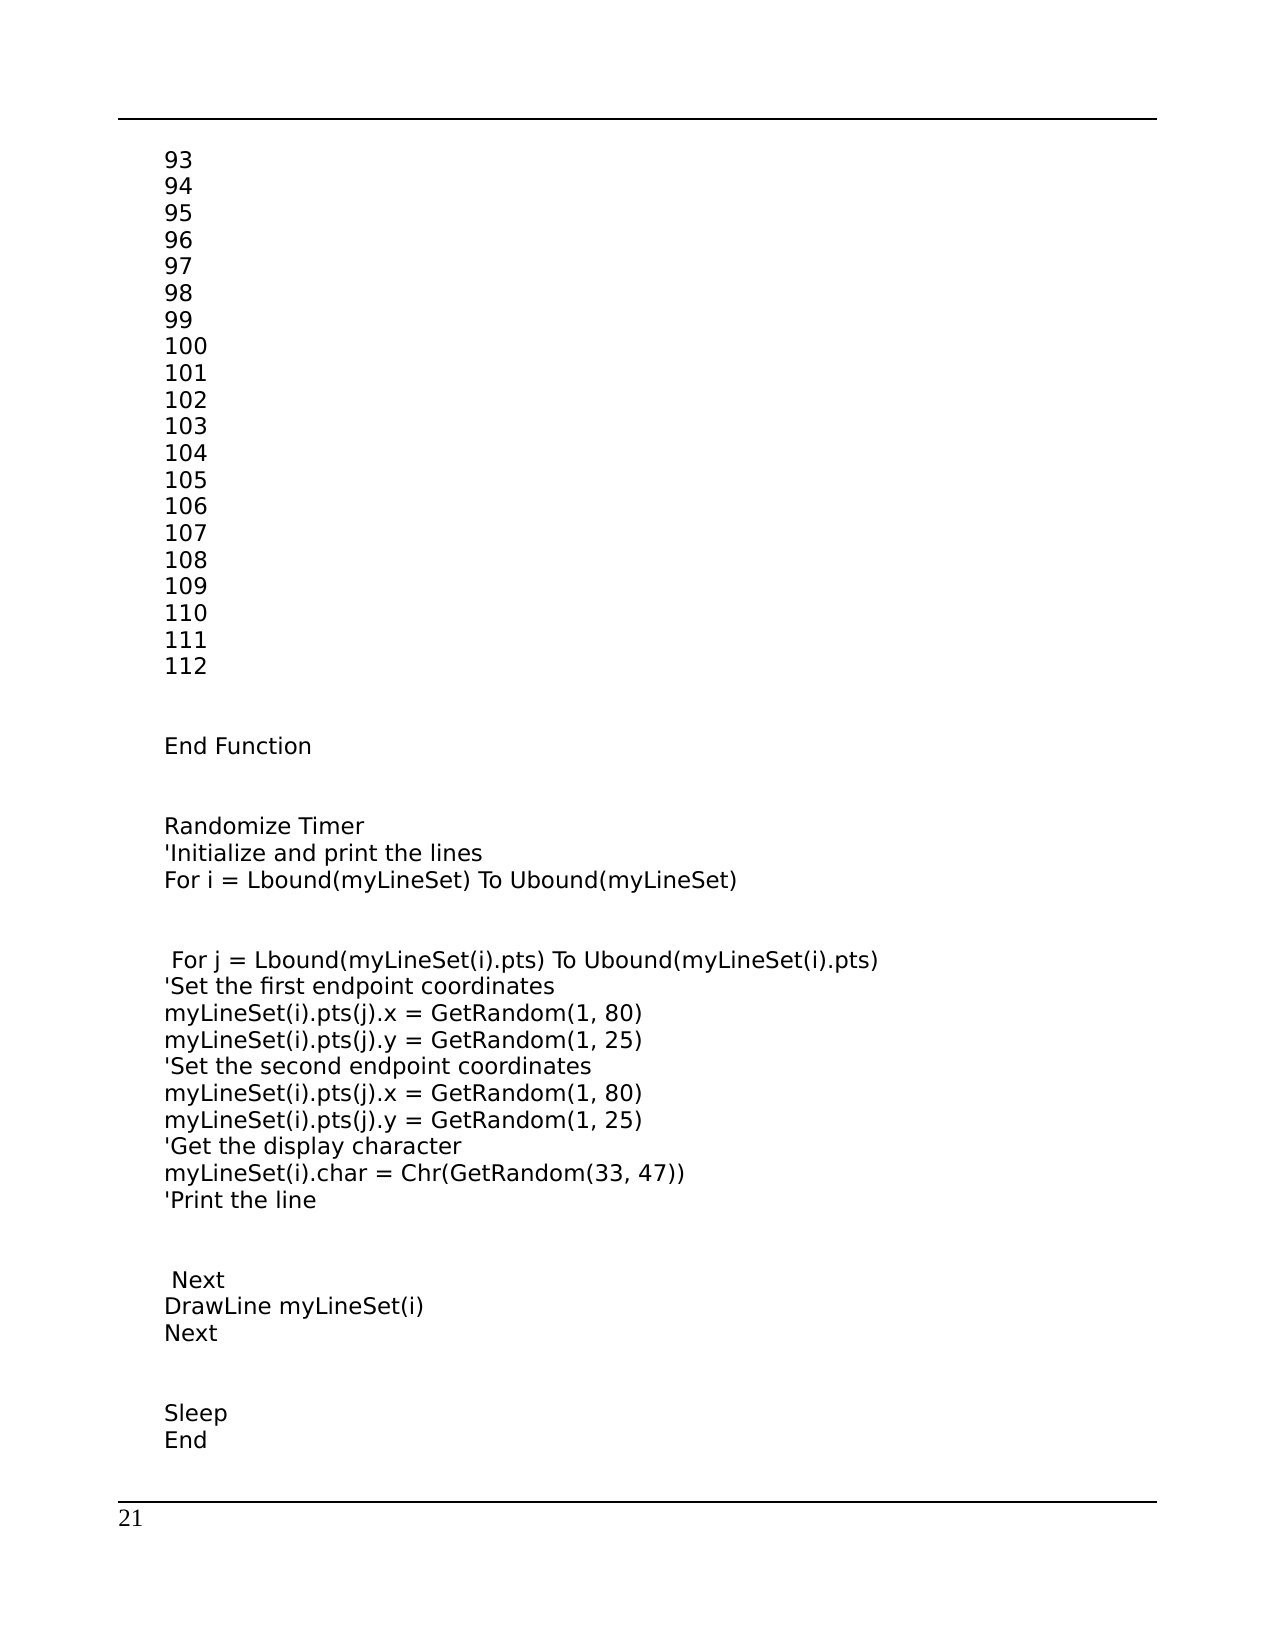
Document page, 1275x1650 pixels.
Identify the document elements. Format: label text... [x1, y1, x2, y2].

text 98 [118, 280, 1157, 307]
text Next [118, 1267, 1157, 1293]
text 108 [118, 547, 1157, 573]
text myLineSet(i).pts(j).y = GetRandom(1, 25) [118, 1107, 1157, 1133]
text 109 [118, 573, 1157, 600]
text 93 [118, 147, 1157, 173]
text For j = Lbound(myLineSet(i).pts) To Ubound(myLineSet(i).pts) [118, 947, 1157, 973]
text myLineSet(i).char = Chr(GetRandom(33, 47)) [118, 1160, 1157, 1187]
text 104 [118, 440, 1157, 467]
text 107 [118, 520, 1157, 547]
text 106 [118, 493, 1157, 520]
text End Function [118, 733, 1157, 760]
text 'Set the second endpoint coordinates [118, 1053, 1157, 1080]
text 'Initialize and print the lines [118, 840, 1157, 867]
text 105 [118, 467, 1157, 493]
text Sleep [118, 1400, 1157, 1427]
text 110 [118, 600, 1157, 627]
text myLineSet(i).pts(j).y = GetRandom(1, 25) [118, 1027, 1157, 1053]
text Randomize Timer [118, 813, 1157, 840]
text End [118, 1427, 1157, 1453]
text 111 [118, 627, 1157, 653]
text Next [118, 1320, 1157, 1347]
text 97 [118, 253, 1157, 280]
text 102 [118, 387, 1157, 413]
text 112 [118, 653, 1157, 680]
text 96 [118, 227, 1157, 253]
text 95 [118, 200, 1157, 227]
text myLineSet(i).pts(j).x = GetRandom(1, 80) [118, 1080, 1157, 1107]
text 103 [118, 413, 1157, 440]
text 101 [118, 360, 1157, 387]
text 'Get the display character [118, 1133, 1157, 1160]
text For i = Lbound(myLineSet) To Ubound(myLineSet) [118, 867, 1157, 893]
text 100 [118, 333, 1157, 360]
text 'Set the first endpoint coordinates [118, 973, 1157, 1000]
text 94 [118, 173, 1157, 200]
text 99 [118, 307, 1157, 333]
text 'Print the line [118, 1187, 1157, 1213]
text DrawLine myLineSet(i) [118, 1293, 1157, 1320]
text myLineSet(i).pts(j).x = GetRandom(1, 80) [118, 1000, 1157, 1027]
